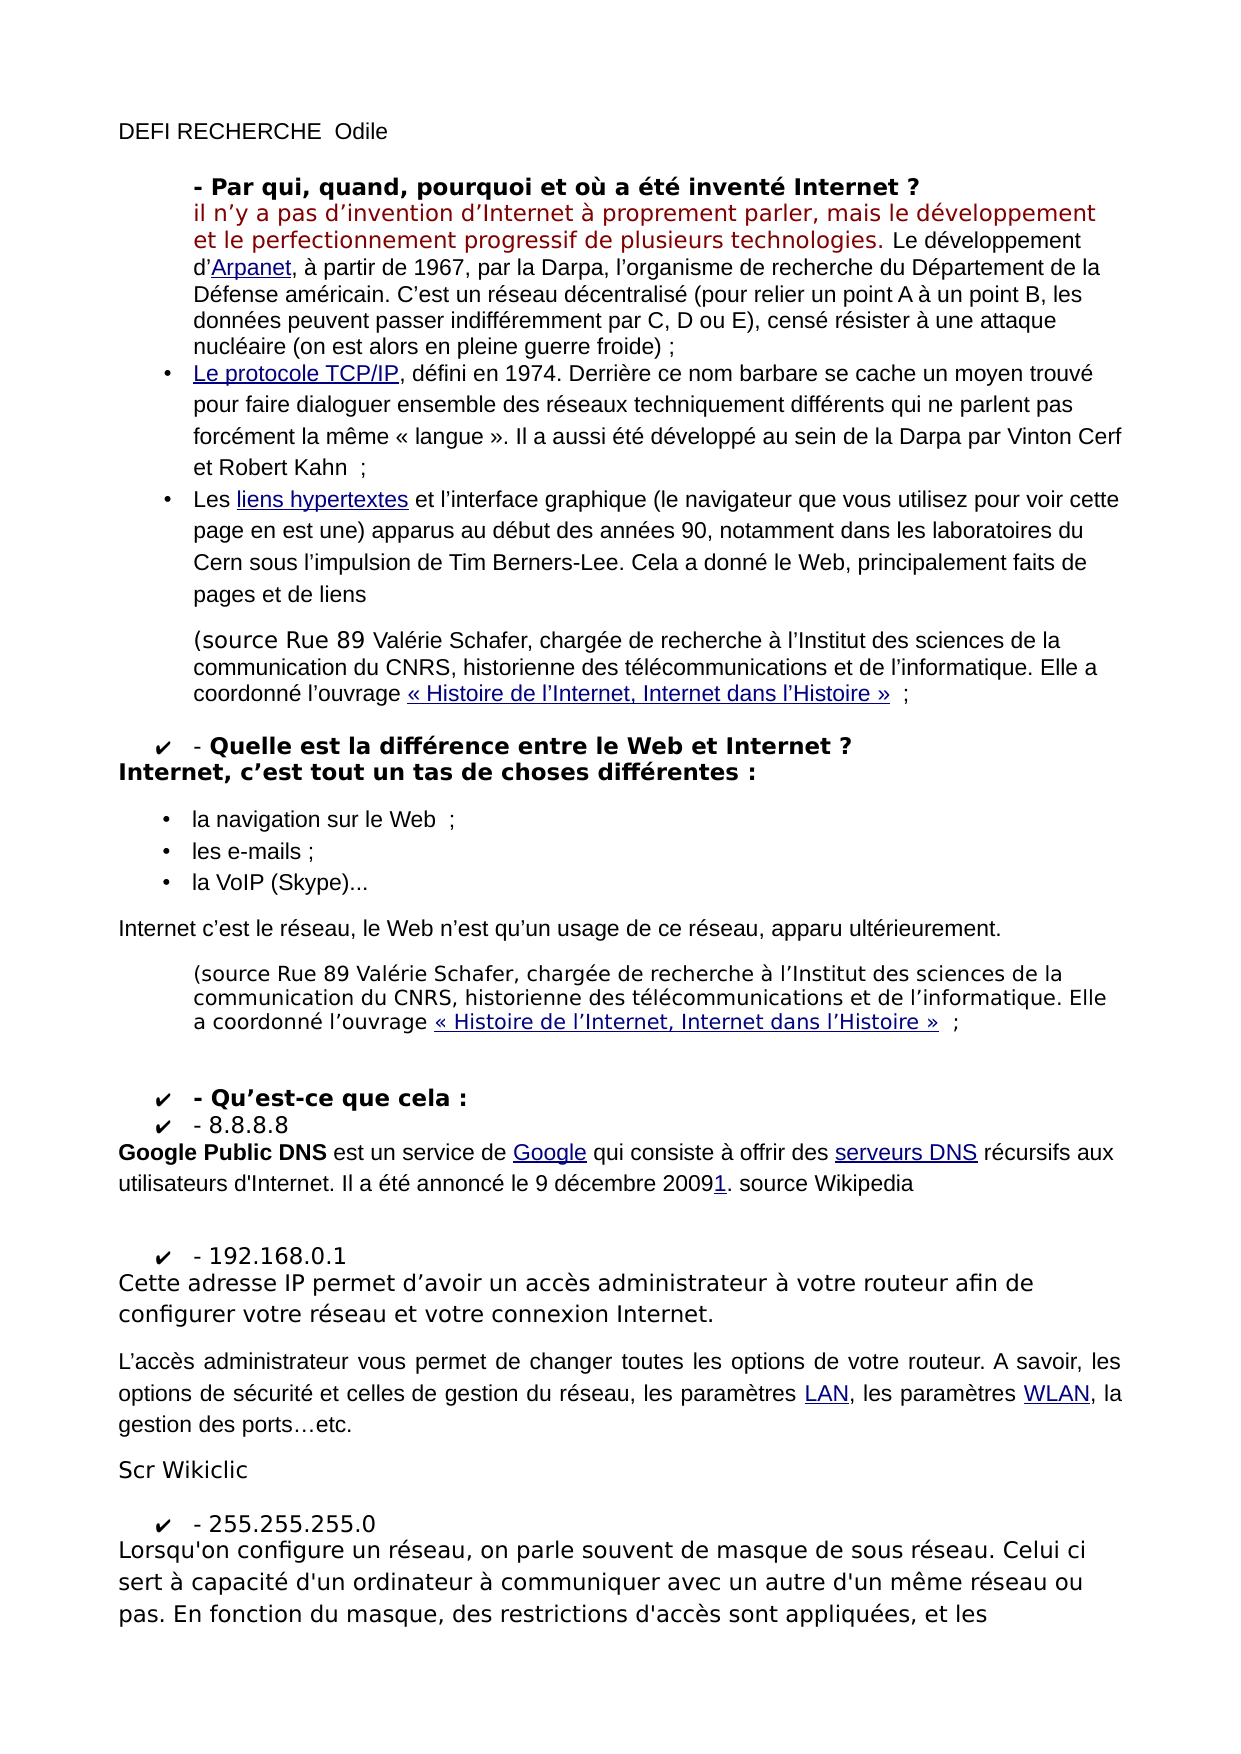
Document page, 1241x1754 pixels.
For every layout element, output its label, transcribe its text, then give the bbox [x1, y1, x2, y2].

list Le protocole TCP/IP, défini en 1974. Derrière ce nom barbare se cache un moyen trouvé pour faire dialoguer ensemble des réseaux techniquement différents qui ne parlent pas forcément la même « langue ». Il a aussi été développé au sein de la Darpa par Vinton Cerf et Robert Kahn ; [164, 359, 1122, 481]
list Les liens hypertextes et l’interface graphique (le navigateur que vous utilisez pour voir cette page en est une) apparus au début des années 90, notamment dans les laboratoires du Cern sous l’impulsion de Tim Berners-Lee. Cela a donné le Web, principalement faits de pages et de liens [164, 486, 1122, 607]
list (source Rue 89 Valérie Schafer, chargée de recherche à l’Institut des sciences de la communication du CNRS, historienne des télécommunications et de l’informatique. Elle a coordonné l’ouvrage « Histoire de l’Internet, Internet dans l’Histoire » ; [156, 627, 1122, 706]
list - 192.168.0.1 [156, 1243, 1122, 1270]
text Internet, c’est tout un tas de choses différentes : [118, 759, 1122, 786]
list - 8.8.8.8 [156, 1112, 1122, 1139]
list la navigation sur le Web ; [162, 806, 1122, 832]
list - Quelle est la différence entre le Web et Internet ? [156, 733, 1122, 759]
list les e-mails ; [162, 838, 1122, 864]
list (source Rue 89 Valérie Schafer, chargée de recherche à l’Institut des sciences de la communication du CNRS, historienne des télécommunications et de l’informatique. Elle a coordonné l’ouvrage « Histoire de l’Internet, Internet dans l’Histoire » ; [156, 962, 1122, 1034]
list il n’y a pas d’invention d’Internet à proprement parler, mais le développement et le perfectionnement progressif de plusieurs technologies. Le développement d’Arpanet, à partir de 1967, par la Darpa, l’organisme de recherche du Département de la Défense américain. C’est un réseau décentralisé (pour relier un point A à un point B, les données peuvent passer indifféremment par C, D ou E), censé résister à une attaque nucléaire (on est alors en pleine guerre froide) ; [156, 201, 1122, 359]
list - Par qui, quand, pourquoi et où a été inventé Internet ? [156, 174, 1122, 201]
text Internet c’est le réseau, le Web n’est qu’un usage de ce réseau, apparu ultérieurement. [118, 915, 1122, 942]
text Cette adresse IP permet d’avoir un accès administrateur à votre routeur afin de configurer votre réseau et votre connexion Internet. [118, 1270, 1122, 1328]
text Scr Wikiclic [118, 1457, 1122, 1484]
list la VoIP (Skype)... [162, 869, 1122, 896]
text Google Public DNS est un service de Google qui consiste à offrir des serveurs DNS récursifs aux utilisateurs d'Internet. Il a été annoncé le 9 décembre 20091. source Wikipedia [118, 1139, 1122, 1197]
list - Qu’est-ce que cela : [156, 1085, 1122, 1112]
list - 255.255.255.0 [156, 1511, 1122, 1537]
text L’accès administrateur vous permet de changer toutes les options de votre routeur. A savoir, les options de sécurité et celles de gestion du réseau, les paramètres LAN, les paramètres WLAN, la gestion des ports…etc. [118, 1348, 1122, 1438]
text Lorsqu'on configure un réseau, on parle souvent de masque de sous réseau. Celui ci sert à capacité d'un ordinateur à communiquer avec un autre d'un même réseau ou pas. En fonction du masque, des restrictions d'accès sont appliquées, et les [118, 1537, 1122, 1628]
